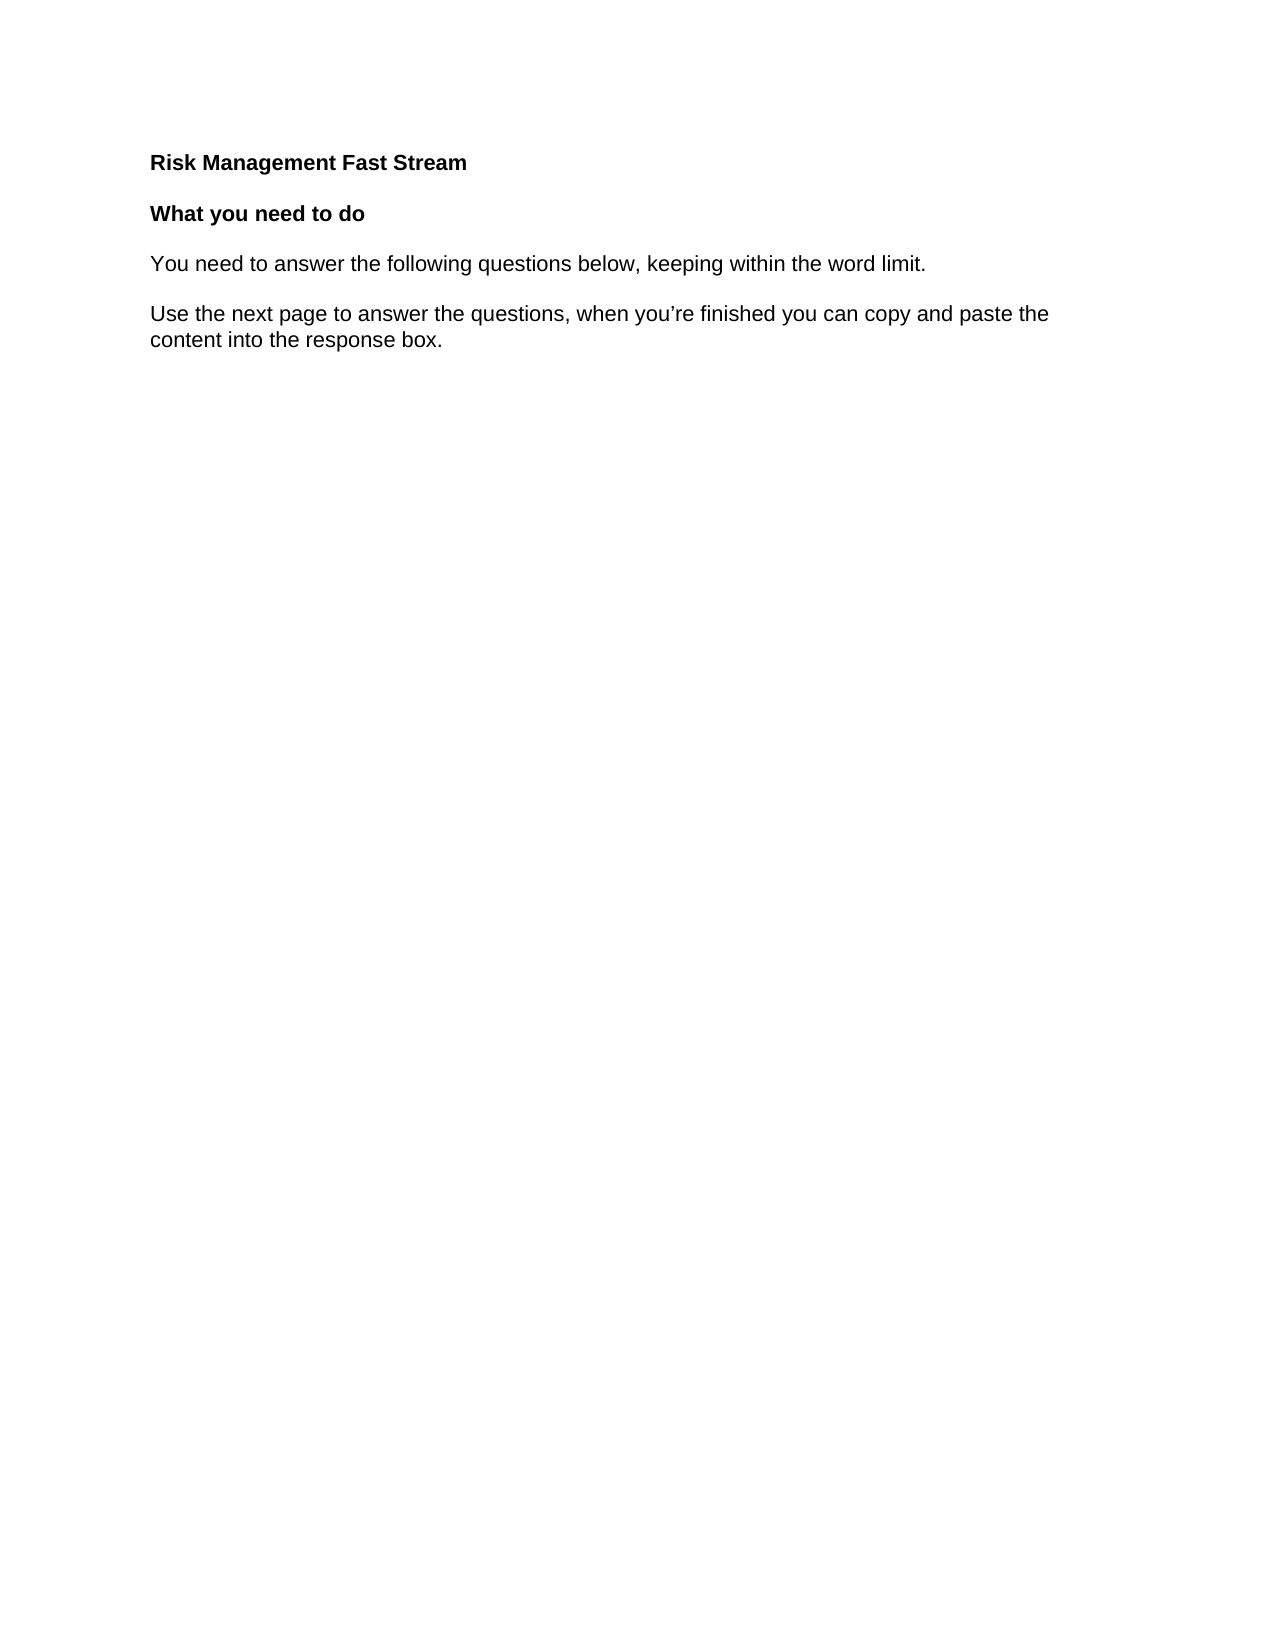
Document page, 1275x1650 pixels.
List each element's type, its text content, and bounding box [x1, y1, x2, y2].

text Use the next page to answer the questions, when you’re finished you can copy and paste the content into the response box. [150, 301, 1125, 352]
text You need to answer the following questions below, keeping within the word limit. [150, 251, 1125, 276]
text What you need to do [150, 200, 436, 226]
text Risk Management Fast Stream [150, 150, 1124, 175]
